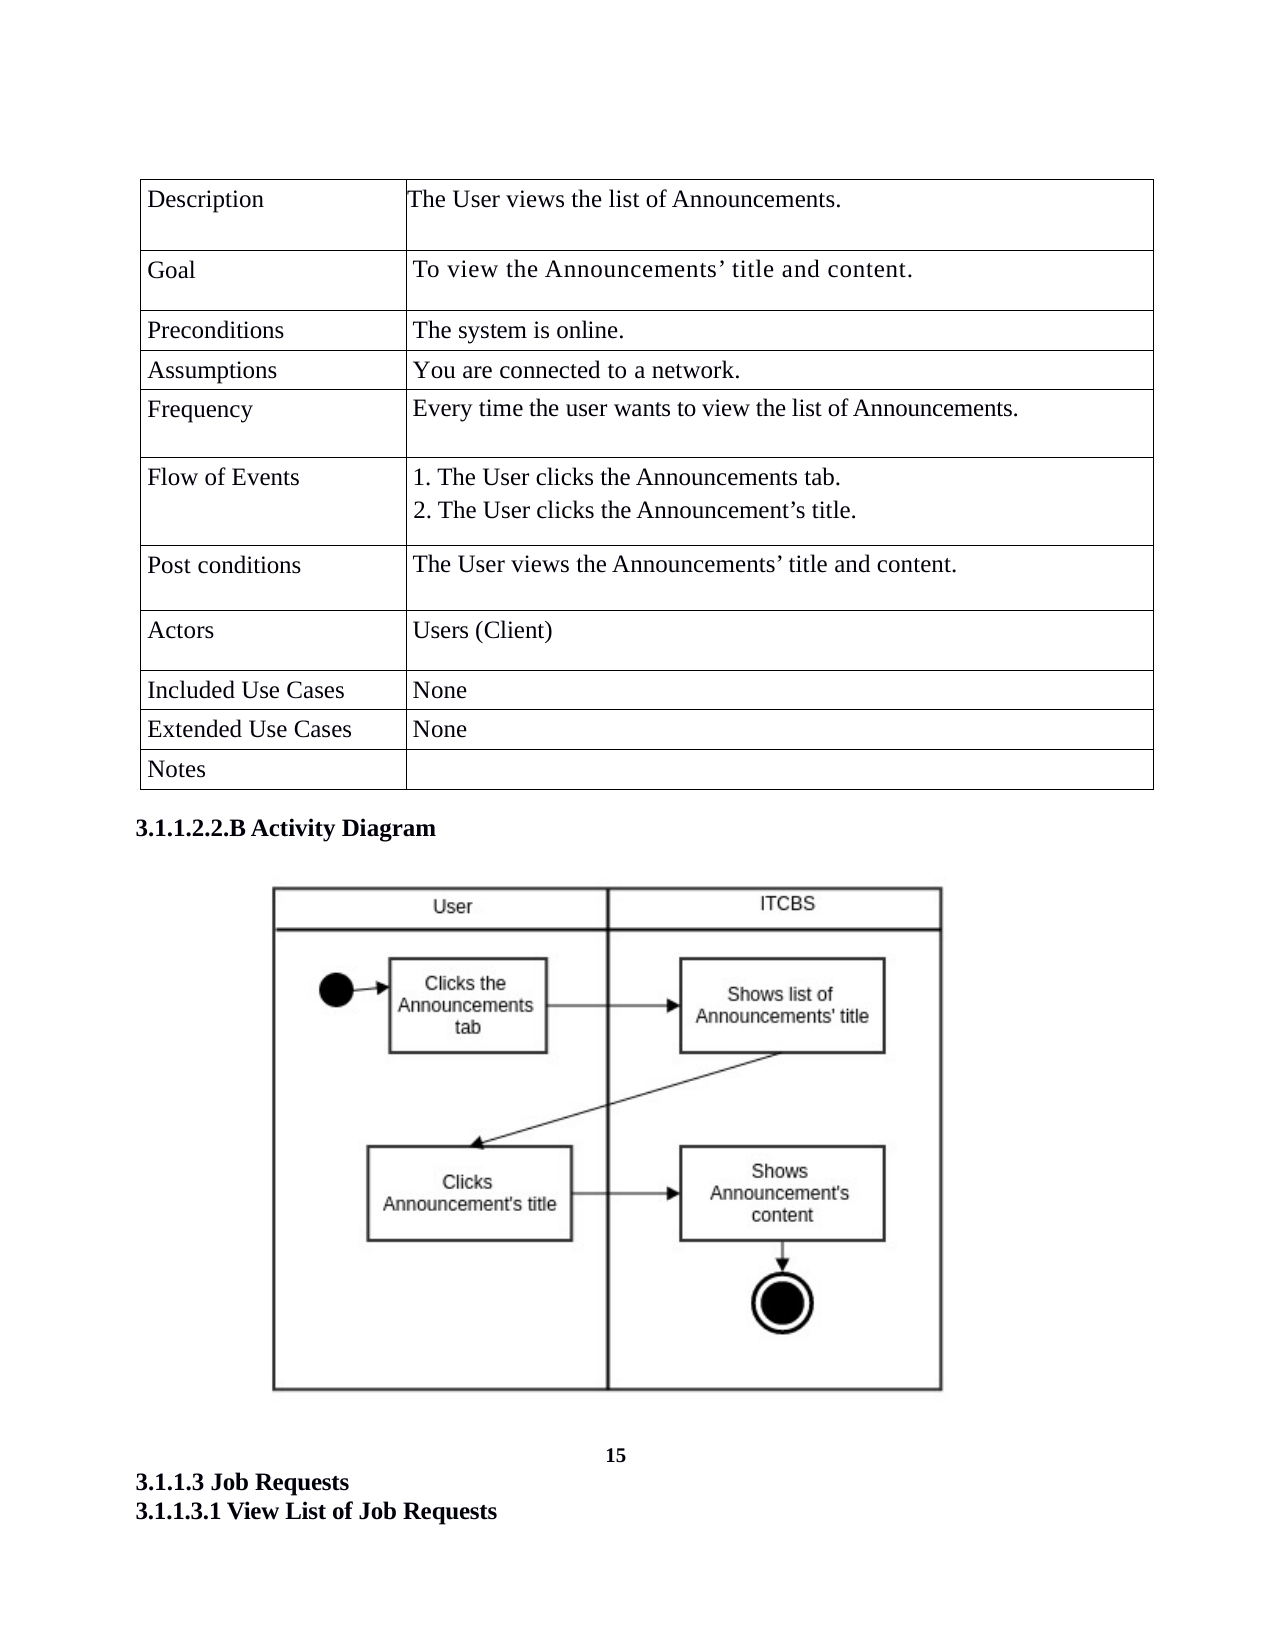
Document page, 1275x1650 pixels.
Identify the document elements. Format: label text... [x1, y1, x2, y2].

table_cell Users (Client) [407, 611, 1153, 670]
table_header The User views the list of Announcements. [407, 180, 1153, 250]
table_cell Goal [141, 251, 406, 310]
table_header Description [141, 180, 406, 250]
table_cell The User views the Announcements’ title and content. [407, 546, 1153, 610]
table_cell Post conditions [141, 546, 406, 610]
table_cell The system is online. [407, 311, 1153, 349]
table_cell Notes [141, 750, 406, 788]
table_cell Every time the user wants to view the list of Announcements. [407, 390, 1153, 457]
picture [234, 865, 980, 1427]
table_cell None [407, 671, 1153, 709]
text 3.1.1.2.2.B Activity Diagram [135, 813, 1096, 842]
text 15 [135, 1443, 1096, 1467]
table_cell Preconditions [141, 311, 406, 349]
table_cell None [407, 710, 1153, 749]
table_cell [407, 750, 1153, 788]
table_cell Actors [141, 611, 406, 670]
table_cell 1. The User clicks the Announcements tab. 2. The User clicks the Announcement’s title. [407, 458, 1153, 545]
table_cell You are connected to a network. [407, 351, 1153, 389]
table_cell Extended Use Cases [141, 710, 406, 749]
table_cell Included Use Cases [141, 671, 406, 709]
table_cell To view the Announcements’ title and content. [407, 251, 1153, 310]
table_cell Flow of Events [141, 458, 406, 545]
text 3.1.1.3 Job Requests [135, 1467, 1096, 1496]
table_cell Frequency [141, 390, 406, 457]
text 3.1.1.3.1 View List of Job Requests [135, 1496, 1096, 1525]
table_cell Assumptions [141, 351, 406, 389]
